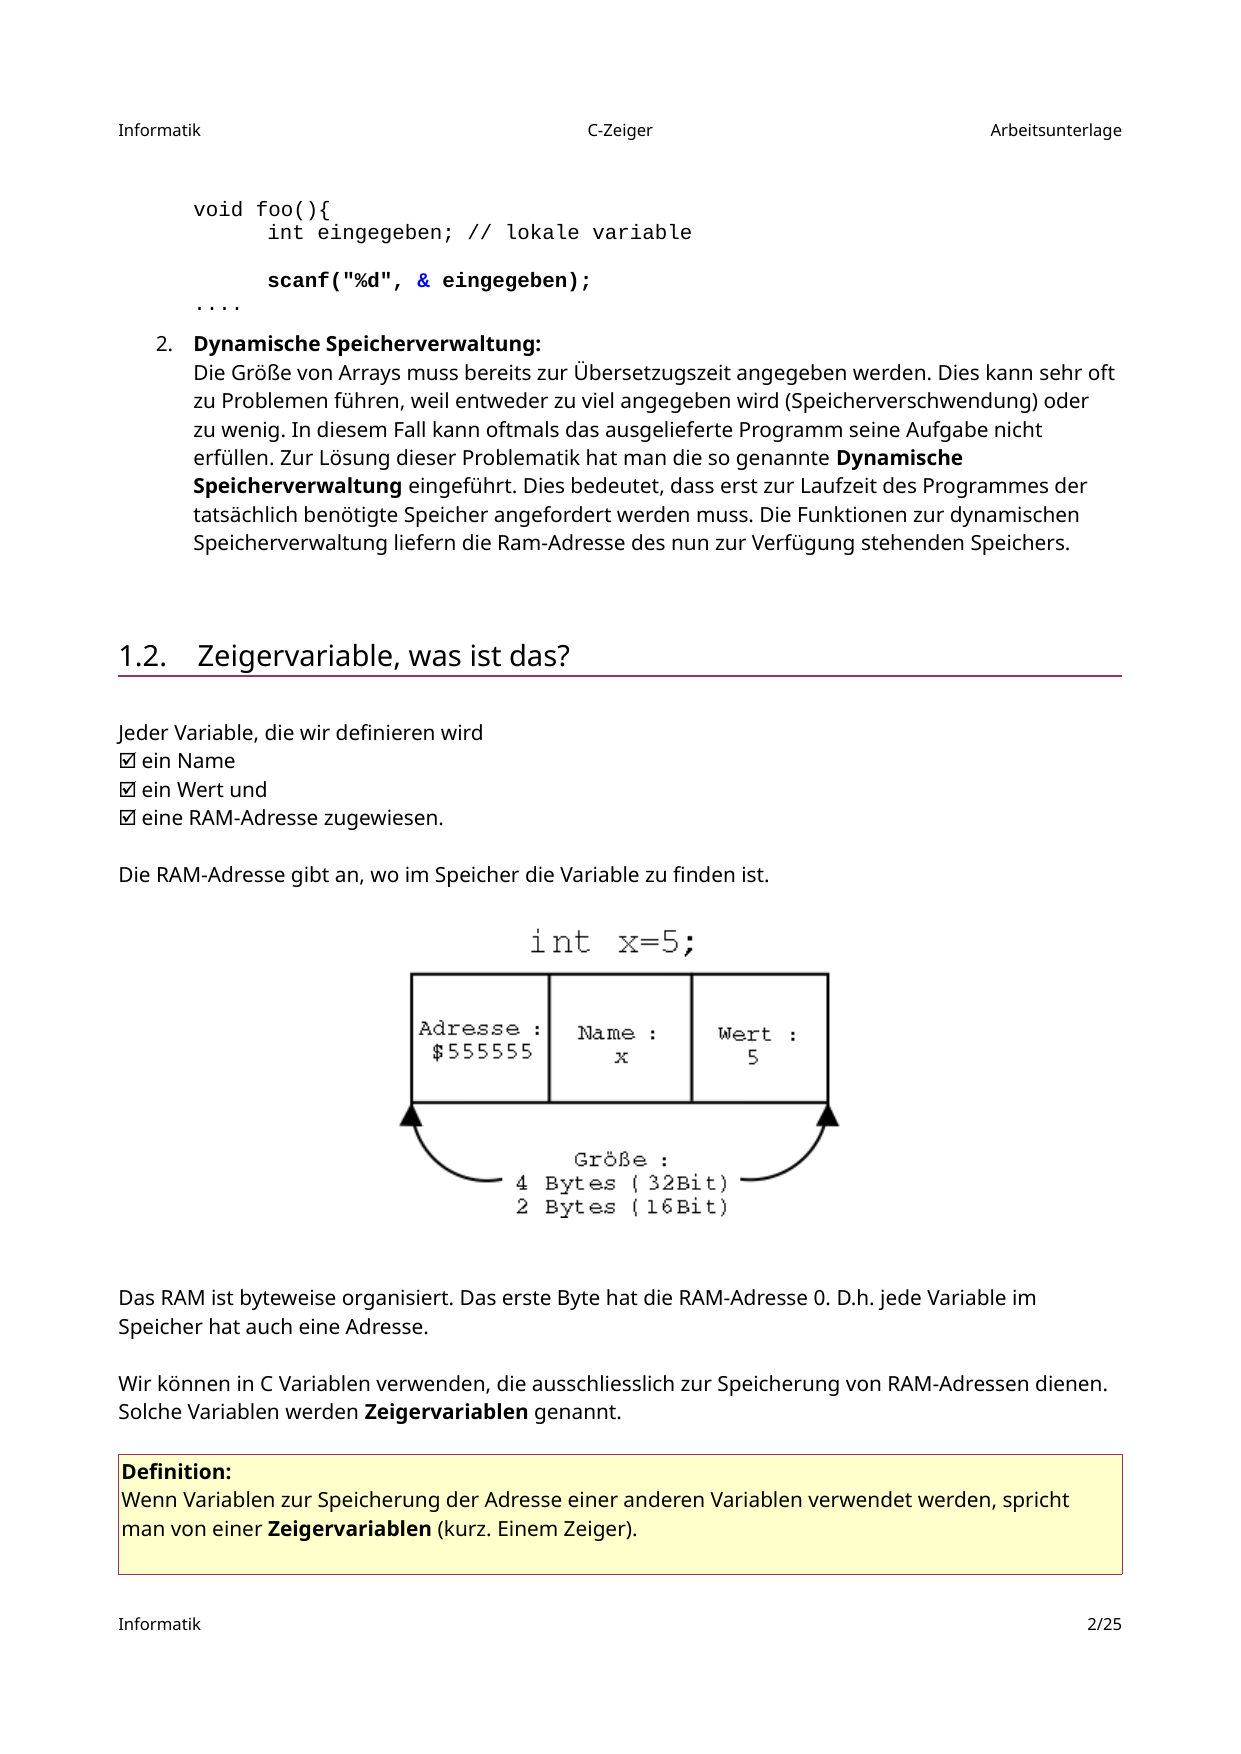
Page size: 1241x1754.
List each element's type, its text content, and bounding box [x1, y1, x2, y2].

text Definition: Wenn Variablen zur Speicherung der Adresse einer anderen Variablen verwendet werden, spricht man von einer Zeigervariablen (kurz. Einem Zeiger). [119, 1455, 1122, 1574]
text Die RAM-Adresse gibt an, wo im Speicher die Variable zu finden ist. [118, 860, 1122, 889]
text Wir können in C Variablen verwenden, die ausschliesslich zur Speicherung von RAM-Adressen dienen. Solche Variablen werden Zeigervariablen genannt. [118, 1369, 1122, 1426]
text Das RAM ist byteweise organisiert. Das erste Byte hat die RAM-Adresse 0. D.h. jede Variable im Speicher hat auch eine Adresse. [118, 1283, 1122, 1340]
list eine RAM-Adresse zugewiesen. [118, 803, 1122, 832]
list void foo(){ int eingegeben; // lokale variable scanf("%d", & eingegeben); .... [156, 170, 1122, 317]
text Jeder Variable, die wir definieren wird [118, 718, 1122, 747]
list Dynamische Speicherverwaltung: Die Größe von Arrays muss bereits zur Übersetzugszeit angegeben werden. Dies kann sehr oft zu Problemen führen, weil entweder zu viel angegeben wird (Speicherverschwendung) oder zu wenig. In diesem Fall kann oftmals das ausgelieferte Programm seine Aufgabe nicht erfüllen. Zur Lösung dieser Problematik hat man die so genannte Dynamische Speicherverwaltung eingeführt. Dies bedeutet, dass erst zur Laufzeit des Programmes der tatsächlich benötigte Speicher angefordert werden muss. Die Funktionen zur dynamischen Speicherverwaltung liefern die Ram-Adresse des nun zur Verfügung stehenden Speichers. [156, 329, 1122, 557]
subtitle Zeigervariable, was ist das? [118, 635, 1122, 675]
list ein Name [118, 747, 1122, 775]
list ein Wert und [118, 775, 1122, 803]
picture [387, 926, 853, 1218]
